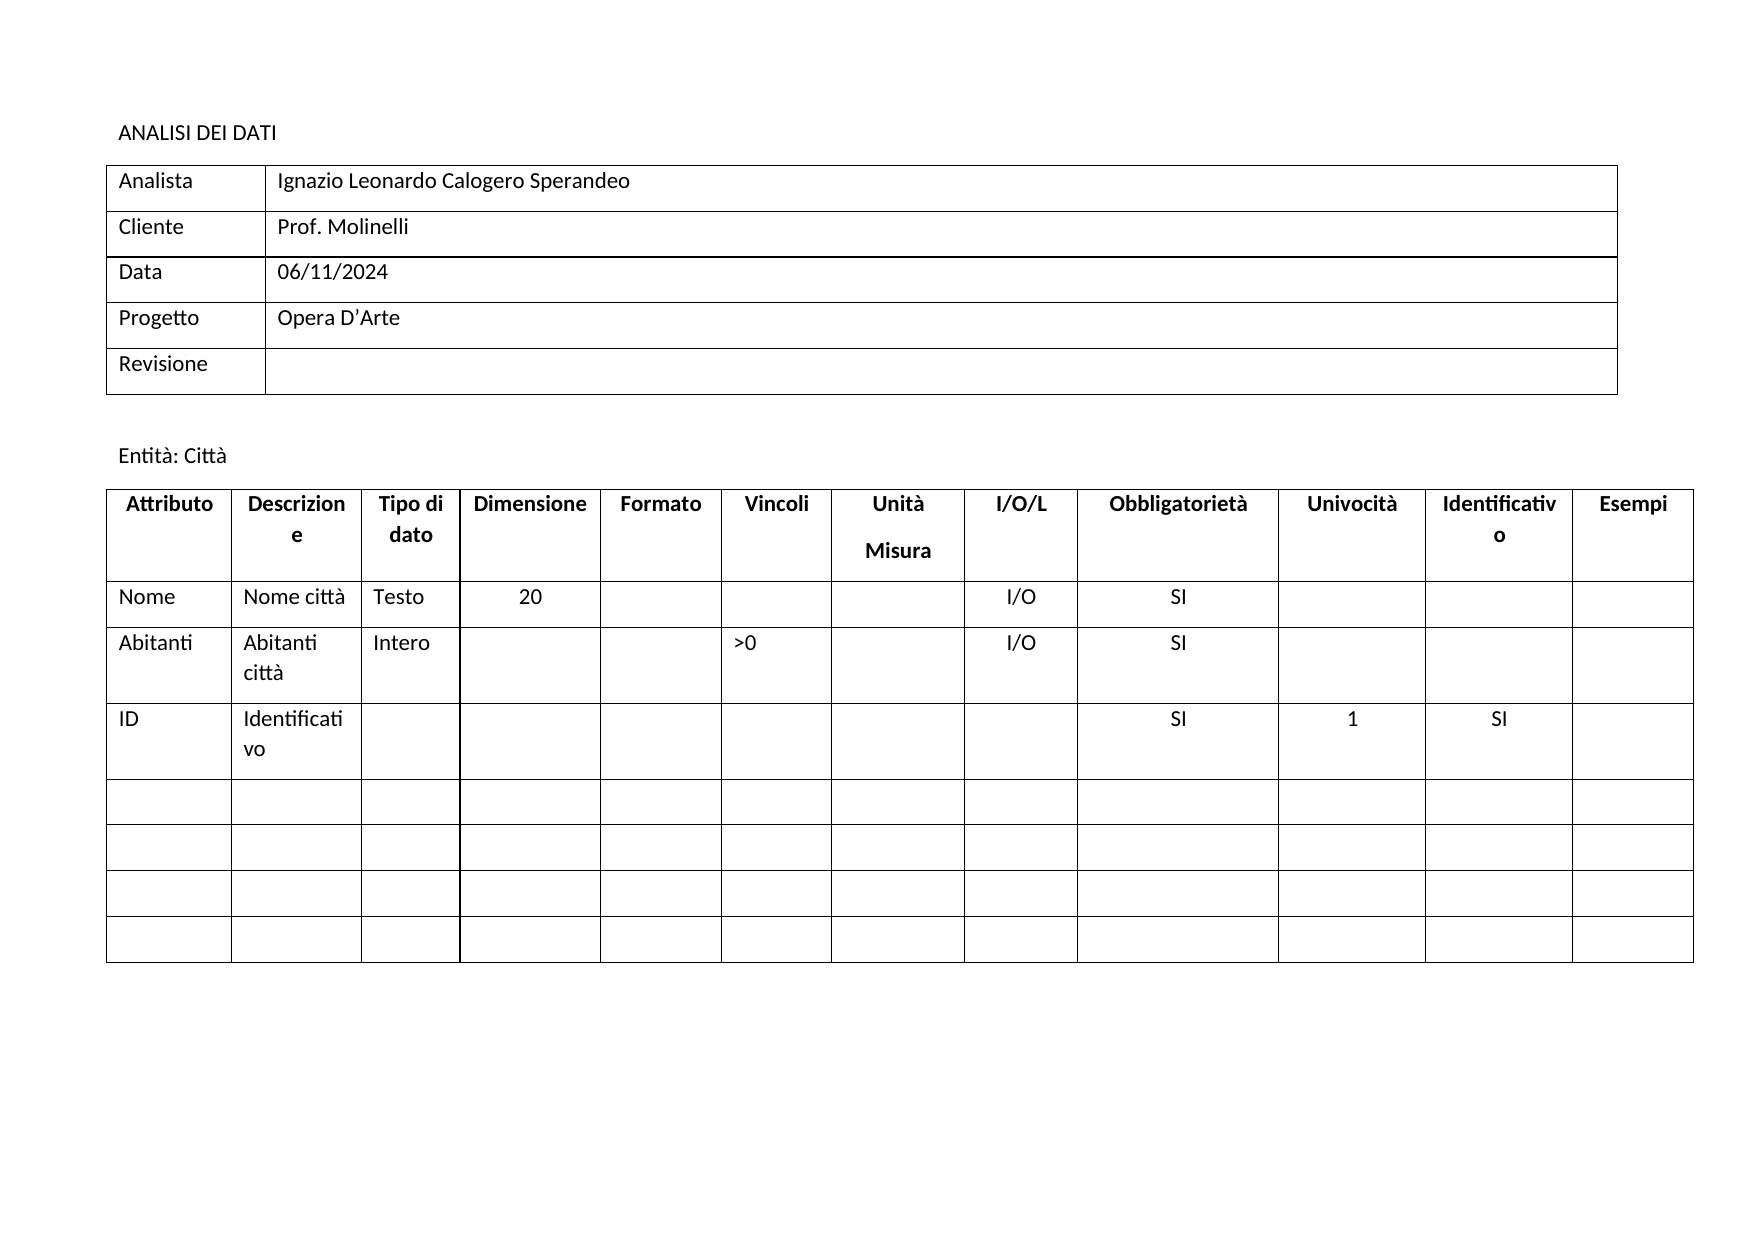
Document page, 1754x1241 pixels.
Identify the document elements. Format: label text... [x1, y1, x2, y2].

table_cell [1426, 871, 1572, 916]
table_cell ID [107, 704, 231, 779]
text ANALISI DEI DATI [118, 118, 1606, 146]
table_cell [1573, 582, 1693, 627]
table_cell [107, 871, 231, 916]
table_cell Revisione [107, 349, 265, 394]
table_cell [601, 780, 721, 824]
table_cell [722, 704, 831, 779]
table_cell [362, 917, 459, 962]
table_header Unità Misura [832, 490, 964, 581]
table_cell Testo [362, 582, 459, 627]
table_cell [832, 704, 964, 779]
table_header Tipo di dato [362, 490, 459, 581]
table_cell [722, 582, 831, 627]
table_header Univocità [1279, 490, 1425, 581]
table_cell [107, 825, 231, 870]
table_cell Opera D’Arte [266, 303, 1617, 348]
table_cell [965, 704, 1077, 779]
table_header Ignazio Leonardo Calogero Sperandeo [266, 166, 1617, 211]
table_cell [107, 780, 231, 824]
table_cell Prof. Molinelli [266, 212, 1617, 256]
table_cell 1 [1279, 704, 1425, 779]
table_cell [1426, 825, 1572, 870]
table_header Obbligatorietà [1078, 490, 1278, 581]
table_cell [362, 704, 459, 779]
table_header Esempi [1573, 490, 1693, 581]
table_cell [1573, 825, 1693, 870]
table_cell [1426, 582, 1572, 627]
table_cell [832, 780, 964, 824]
table_cell [1078, 780, 1278, 824]
table_cell [601, 582, 721, 627]
text Entità: Città [118, 442, 1606, 469]
table_cell Intero [362, 628, 459, 703]
table_cell [362, 825, 459, 870]
table_cell [722, 825, 831, 870]
table_cell [1078, 917, 1278, 962]
table_cell [1426, 780, 1572, 824]
table_cell [832, 825, 964, 870]
table_header Attributo [107, 490, 231, 581]
table_cell [1573, 917, 1693, 962]
table_cell [832, 917, 964, 962]
table_header Vincoli [722, 490, 831, 581]
table_cell [965, 780, 1077, 824]
table_cell [601, 704, 721, 779]
table_cell [461, 871, 600, 916]
table_header I/O/L [965, 490, 1077, 581]
table_cell [601, 825, 721, 870]
table_cell [1573, 628, 1693, 703]
table_cell [832, 582, 964, 627]
table_cell Data [107, 258, 265, 302]
table_cell Abitanti [107, 628, 231, 703]
table_cell [1279, 825, 1425, 870]
table_cell [232, 825, 361, 870]
table_cell Nome città [232, 582, 361, 627]
table_header Formato [601, 490, 721, 581]
table_cell [832, 628, 964, 703]
table_cell [1279, 780, 1425, 824]
table_cell I/O [965, 582, 1077, 627]
table_cell [722, 917, 831, 962]
table_cell [601, 628, 721, 703]
table_cell [1279, 582, 1425, 627]
table_cell [965, 825, 1077, 870]
table_cell [107, 917, 231, 962]
table_cell [461, 628, 600, 703]
table_cell SI [1426, 704, 1572, 779]
table_cell SI [1078, 704, 1278, 779]
table_cell [1573, 871, 1693, 916]
table_cell [266, 349, 1617, 394]
table_header Analista [107, 166, 265, 211]
table_cell Nome [107, 582, 231, 627]
table_cell 06/11/2024 [266, 258, 1617, 302]
table_cell [1078, 871, 1278, 916]
table_cell [722, 780, 831, 824]
table_cell [601, 871, 721, 916]
table_cell [1573, 780, 1693, 824]
table_cell [965, 871, 1077, 916]
table_cell [1426, 917, 1572, 962]
table_cell 20 [461, 582, 600, 627]
table_cell >0 [722, 628, 831, 703]
table_cell [1426, 628, 1572, 703]
table_cell Abitanti città [232, 628, 361, 703]
table_cell [1078, 825, 1278, 870]
table_cell [1279, 871, 1425, 916]
table_cell [461, 780, 600, 824]
table_cell [232, 780, 361, 824]
table_cell [461, 917, 600, 962]
table_header Identificativo [1426, 490, 1572, 581]
table_cell [362, 871, 459, 916]
table_cell SI [1078, 628, 1278, 703]
table_cell [965, 917, 1077, 962]
table_cell Progetto [107, 303, 265, 348]
table_cell Cliente [107, 212, 265, 256]
table_cell [232, 917, 361, 962]
table_cell I/O [965, 628, 1077, 703]
table_cell [362, 780, 459, 824]
table_cell [1279, 628, 1425, 703]
table_cell [232, 871, 361, 916]
table_cell [1573, 704, 1693, 779]
table_cell [461, 825, 600, 870]
table_cell [601, 917, 721, 962]
table_cell Identificativo [232, 704, 361, 779]
table_cell [832, 871, 964, 916]
table_cell [1279, 917, 1425, 962]
table_header Descrizione [232, 490, 361, 581]
table_cell [461, 704, 600, 779]
table_cell [722, 871, 831, 916]
table_cell SI [1078, 582, 1278, 627]
table_header Dimensione [461, 490, 600, 581]
